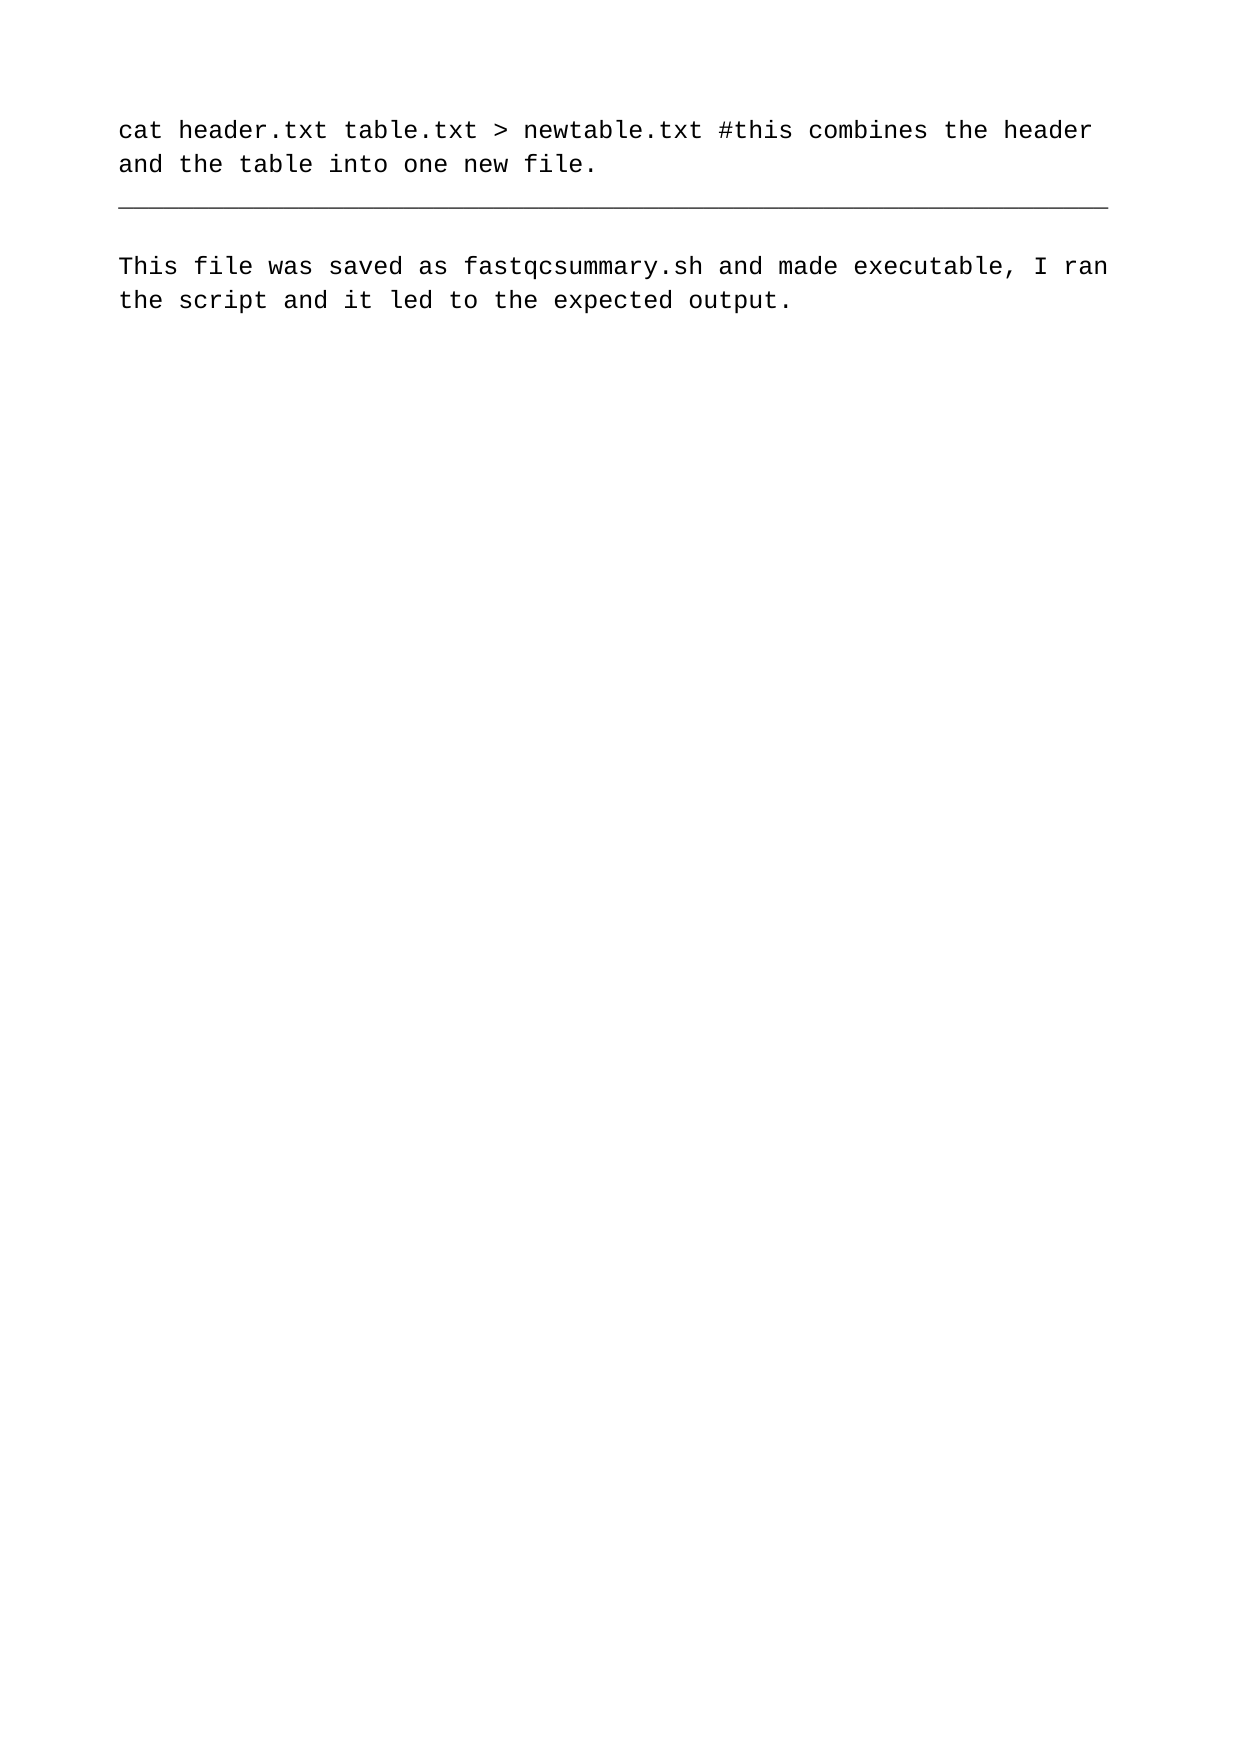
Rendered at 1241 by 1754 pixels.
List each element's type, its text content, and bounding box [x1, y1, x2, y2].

text cat header.txt table.txt > newtable.txt #this combines the header and the table into one new file. [118, 118, 1122, 180]
text __________________________________________________________________ [118, 186, 1122, 214]
text This file was saved as fastqcsummary.sh and made executable, I ran the script and it led to the expected output. [118, 254, 1122, 316]
